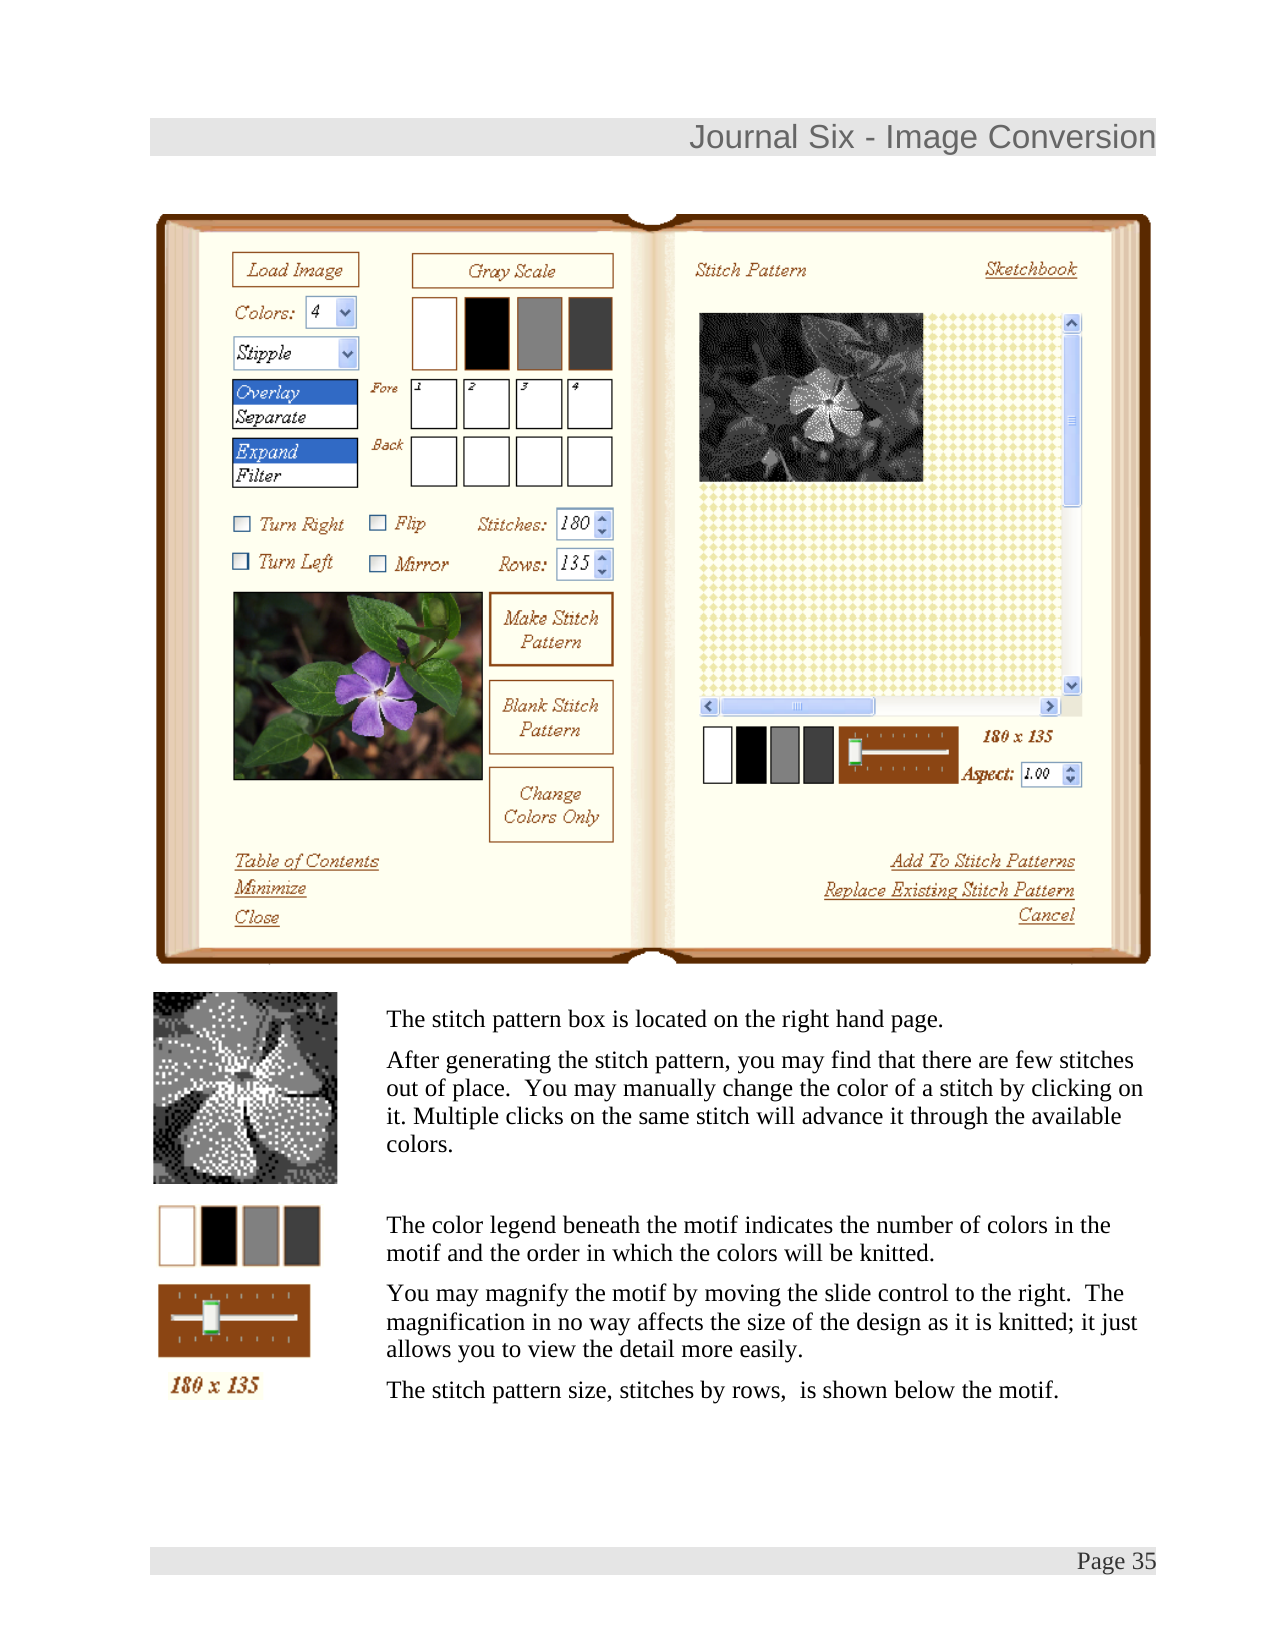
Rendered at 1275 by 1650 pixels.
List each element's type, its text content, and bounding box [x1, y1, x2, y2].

text The color legend beneath the motif indicates the number of colors in the motif and the order in which the colors will be knitted. [386, 1211, 1156, 1267]
picture [157, 1283, 312, 1359]
picture [156, 1204, 324, 1268]
text The stitch pattern size, stitches by rows, is shown below the motif. [386, 1376, 1156, 1404]
picture [153, 992, 338, 1184]
picture [168, 1372, 264, 1400]
text The stitch pattern box is located on the right hand page. [386, 1005, 1156, 1033]
text After generating the stitch pattern, you may find that there are few stitches out of place. You may manually change the color of a stitch by clicking on it. Multiple clicks on the same stitch will advance it through the available colors. [386, 1046, 1156, 1158]
text You may magnify the motif by moving the slide control to the right. The magnification in no way affects the size of the design as it is knitted; it just allows you to view the detail more easily. [386, 1279, 1156, 1363]
